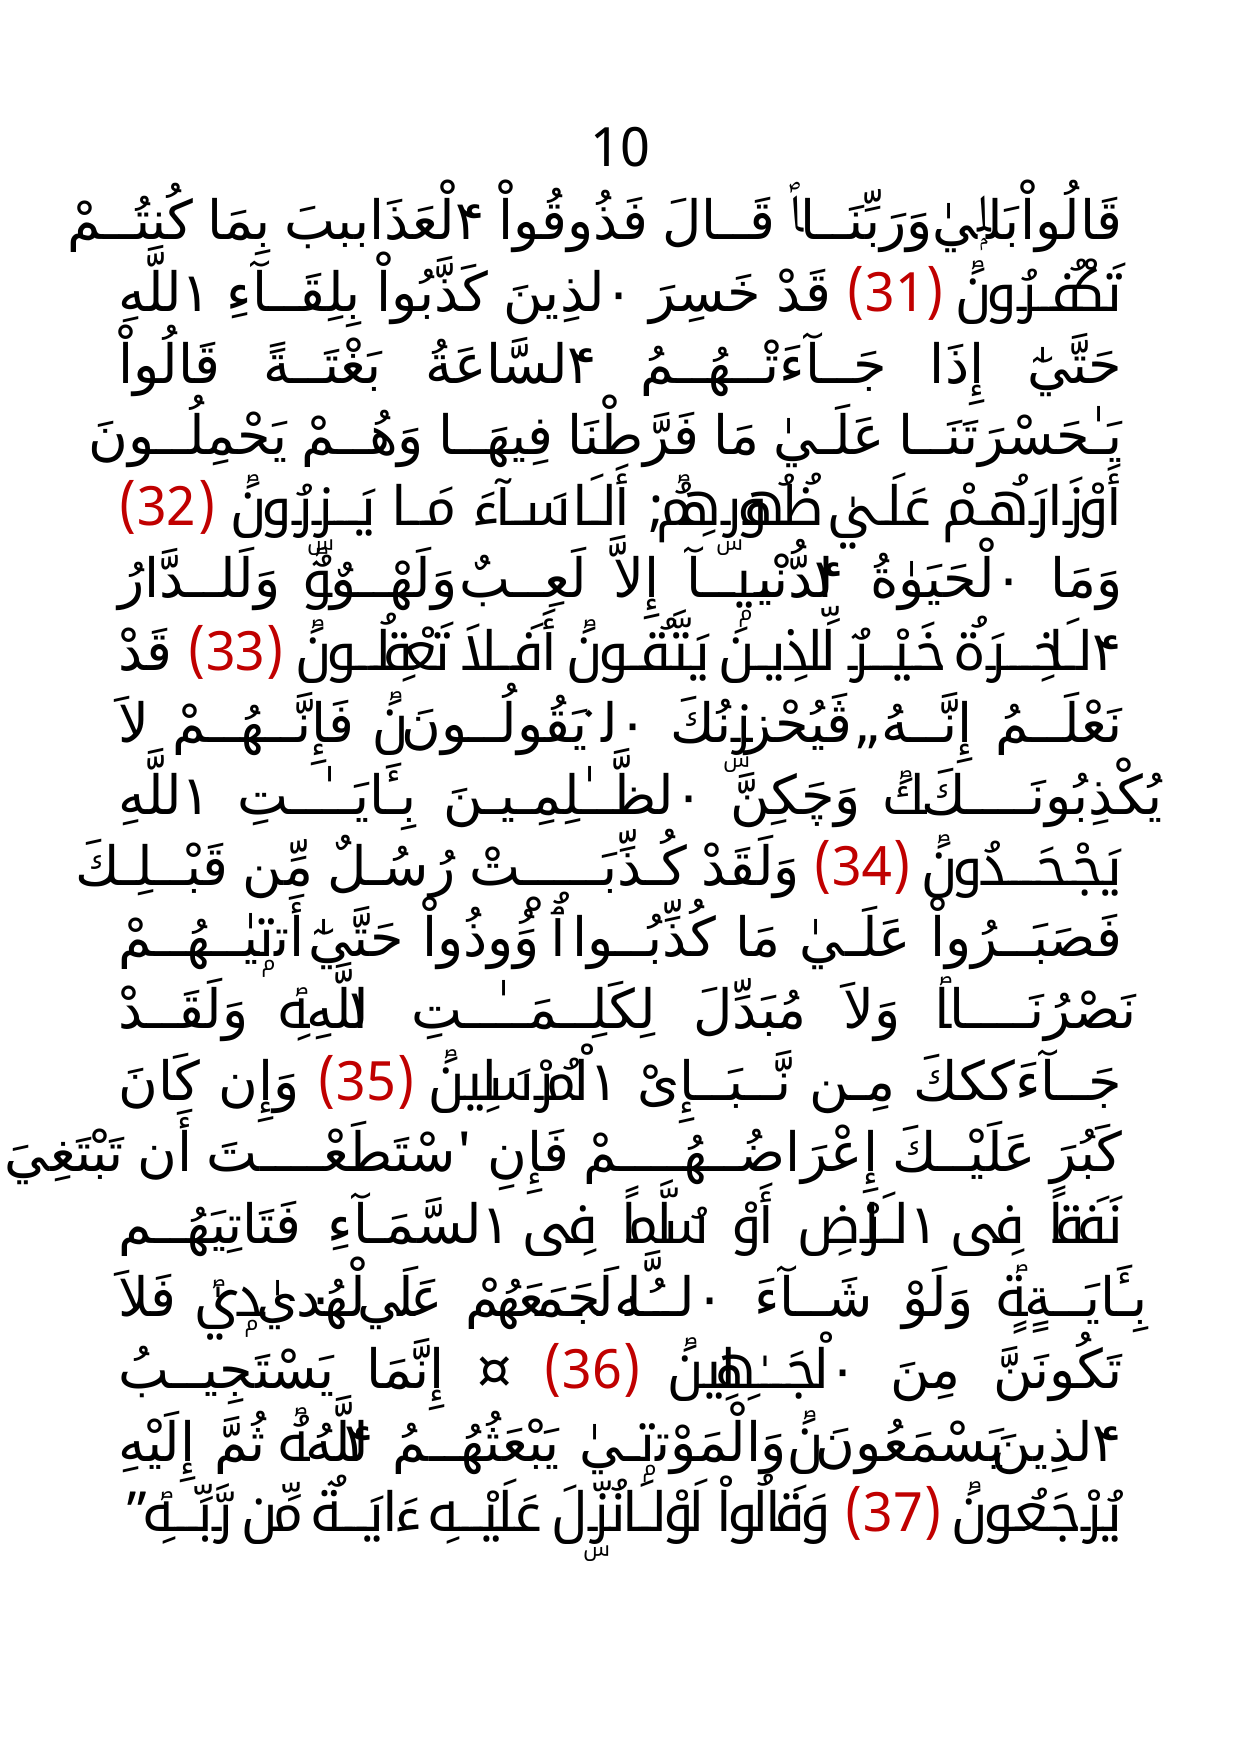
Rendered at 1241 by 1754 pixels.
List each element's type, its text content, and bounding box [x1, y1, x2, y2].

text قَالُواْ بَلۭيٰ وَرَبِّنَــاؐ قَــالَ فَذُوقُواْ ۴لْعَذَابببَ بِمَا كُنتُــمْ تَكْفُــرُونَؐ (31) قَدْ خَسِرَ ۰لذِينَ كَذَّبُواْ بِلِقَــآءِ ۱للَّهِ حَتَّيٰٓ إِذَا جَــآءَتْــهُــمُ ۴لسَّاعَةُ بَغْتَــةً قَالُواْ يَـٰحَسْرَتَنَــا عَلَـيٰ مَا فَرَّطْنَا فِيهَــا وَهُــمْ يَحْمِلُــونَ أَوْزَارَهُــمْ عَلَـيٰ ظُهُورۣهِمُؐ; أَلاَ سَــآءَ مَــا يَــزۣرُونَؐ (32) وَمَا ۰لْحَيَوٰةُ ۴لدُّنْيۭــآ إِلاَّ لَعِــبٌ وَلَهْــوٌؐ وَلَلــدَّارُ ۴لاَخِــرَةُ خَيْــرٌ لِّلذِيـنَ يَتَّقُــونَؐ أَفَــلاَ تَعْقِلُــونَؐ (33) قَدْ نَعْلَــمُ إِنَّــهُ„ ڤَيُحْزۣنُكَ ۰ﻟ﮲ يَقُولُــونَؐ فَإِنَّــهُــمْ لاَ يُكْذِبُونَــــكَؐ وَچَكِنَّ ۰لظَّــٰلِمِـيـنَ بِـَٔايَــٰــتِ ۱للَّهِ يَجْحَــدُونَؐ (34) وَلَقَدْ كُـذِّبَـــــتْ رُسُـلٌ مِّن قَبْــلِـكَ فَصَبَــرُواْ عَلَـيٰ مَا كُذِّبُــواْ وَٱُوذُواْ حَتَّيٰٓ أَتۭيٰــهُــمْ نَصْرُنَــــاؐ وَلاَ مُبَدِّلَ لِكَلِــمَــٰــتِ ۱للَّهِؐ وَلَقَــدْ جَــآءَكككَ مِـن نَّــبَــإِىْ ۱لْمُرْسَلِينَؐ (35) وَإِن كَانَ كَبُرَ عَلَيْــكَ إِعْرَاضُــهُــــمْ فَإِنِ 'سْتَطَعْــــتَ أَن تَبْتَغِيَ نَفَقاً فِى ۱لاَرْضِ أَوْ سُلَّماً فِى ۱لسَّمَـآءِ فَتَاتِيَهُــم بِـَٔايَــةٍؐ وَلَوْ شَــآءَ ۰للَّهُ لَجَمَعَهُمْ عَلَي ۰لْهُدۭيٰؐ فَلاَ تَكُونَنَّ مِنَ ۰لْجَــٰهِلِينَؐ (36) ¤ إِنَّمَا يَسْتَجِيــبُ ۴لذِينَ يَسْمَعُونَؐ وَالْمَوْتۭـيٰ يَبْعَثُهُــمُ ۴للَّهُؐ ثُمَّ إِلَيْهِ يُرْجَعُـونَؐ (37) وَقَالُواْ لَوْلاَ نُزّۣلَ عَلَيْــهِ ءَايَــةٌ مِّن رَّبِّــهِؐ” [118, 189, 1122, 1554]
text 10 [118, 118, 1122, 189]
